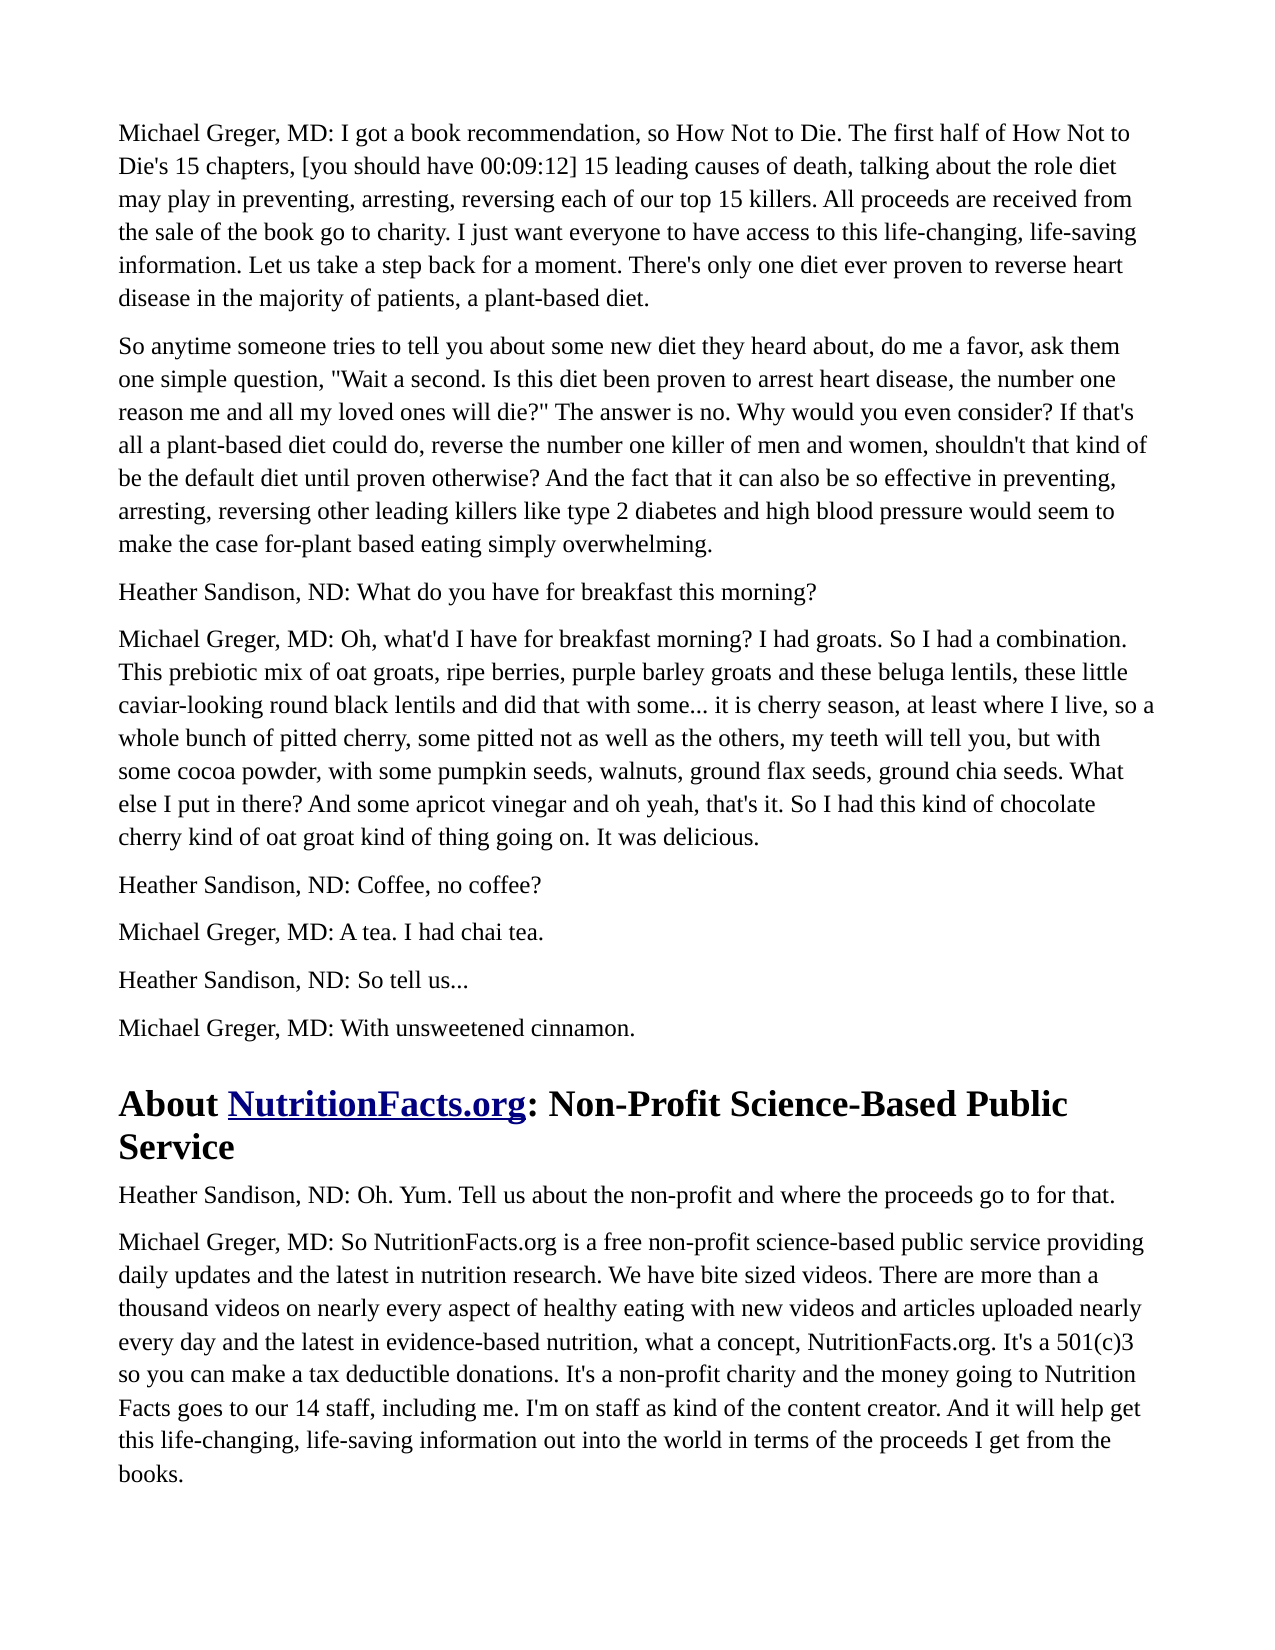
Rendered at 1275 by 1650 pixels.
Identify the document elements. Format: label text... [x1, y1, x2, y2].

text Michael Greger, MD: I got a book recommendation, so How Not to Die. The first half of How Not to Die's 15 chapters, [you should have 00:09:12] 15 leading causes of death, talking about the role diet may play in preventing, arresting, reversing each of our top 15 killers. All proceeds are received from the sale of the book go to charity. I just want everyone to have access to this life-changing, life-saving information. Let us take a step back for a moment. There's only one diet ever proven to reverse heart disease in the majority of patients, a plant-based diet. [118, 118, 1157, 312]
text Michael Greger, MD: Oh, what'd I have for breakfast morning? I had groats. So I had a combination. This prebiotic mix of oat groats, ripe berries, purple barley groats and these beluga lentils, these little caviar-looking round black lentils and did that with some... it is cherry season, at least where I live, so a whole bunch of pitted cherry, some pitted not as well as the others, my teeth will tell you, but with some cocoa powder, with some pumpkin seeds, walnuts, ground flax seeds, ground chia seeds. What else I put in there? And some apricot vinegar and oh yeah, that's it. So I had this kind of chocolate cherry kind of oat groat kind of thing going on. It was delicious. [118, 624, 1157, 851]
text Heather Sandison, ND: So tell us... [118, 965, 1157, 994]
text Michael Greger, MD: A tea. I had chai tea. [118, 917, 1157, 946]
text Heather Sandison, ND: Coffee, no coffee? [118, 870, 1157, 899]
text So anytime someone tries to tell you about some new diet they heard about, do me a favor, ask them one simple question, "Wait a second. Is this diet been proven to arrest heart disease, the number one reason me and all my loved ones will die?" The answer is no. Why would you even consider? If that's all a plant-based diet could do, reverse the number one killer of men and women, shouldn't that kind of be the default diet until proven otherwise? And the fact that it can also be so effective in preventing, arresting, reversing other leading killers like type 2 diabetes and high blood pressure would seem to make the case for-plant based eating simply overwhelming. [118, 331, 1157, 558]
subtitle About NutritionFacts.org: Non-Profit Science-Based Public Service [118, 1081, 1157, 1167]
text Heather Sandison, ND: What do you have for breakfast this morning? [118, 577, 1157, 605]
text Michael Greger, MD: So NutritionFacts.org is a free non-profit science-based public service providing daily updates and the latest in nutrition research. We have bite sized videos. There are more than a thousand videos on nearly every aspect of healthy eating with new videos and articles uploaded nearly every day and the latest in evidence-based nutrition, what a concept, NutritionFacts.org. It's a 501(c)3 so you can make a tax deductible donations. It's a non-profit charity and the money going to Nutrition Facts goes to our 14 staff, including me. I'm on staff as kind of the content creator. And it will help get this life-changing, life-saving information out into the world in terms of the proceeds I get from the books. [118, 1227, 1157, 1487]
text Heather Sandison, ND: Oh. Yum. Tell us about the non-profit and where the proceeds go to for that. [118, 1180, 1157, 1209]
text Michael Greger, MD: With unsweetened cinnamon. [118, 1013, 1157, 1041]
